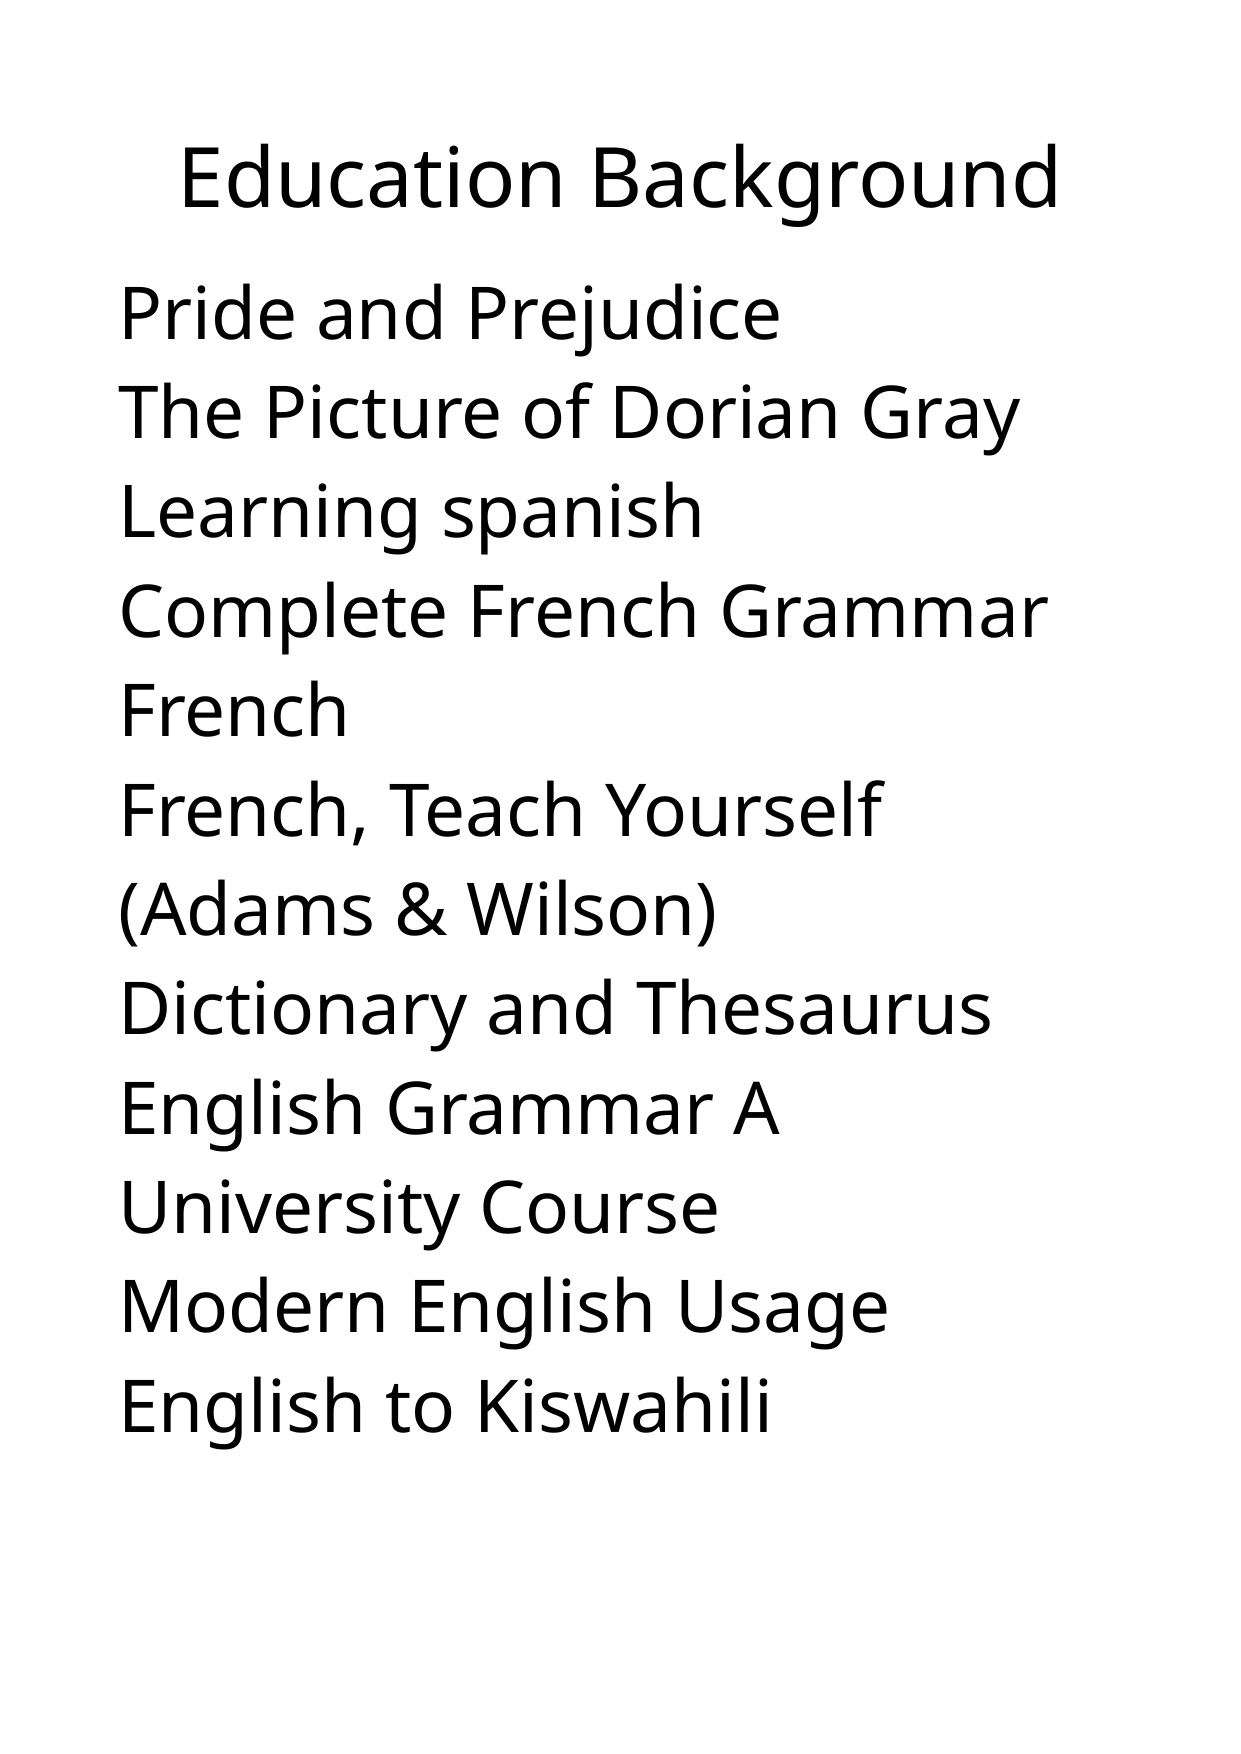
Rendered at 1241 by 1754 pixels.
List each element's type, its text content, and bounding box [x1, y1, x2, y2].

text English Grammar A University Course [118, 1056, 1122, 1255]
text Learning spanish [118, 460, 1122, 559]
text The Picture of Dorian Gray [118, 361, 1122, 460]
text English to Kiswahili [118, 1354, 1122, 1454]
text Pride and Prejudice [118, 261, 1122, 361]
text Modern English Usage [118, 1255, 1122, 1354]
text Complete French Grammar [118, 559, 1122, 659]
text Dictionary and Thesaurus [118, 957, 1122, 1056]
text French [118, 659, 1122, 758]
text French, Teach Yourself (Adams & Wilson) [118, 758, 1122, 957]
